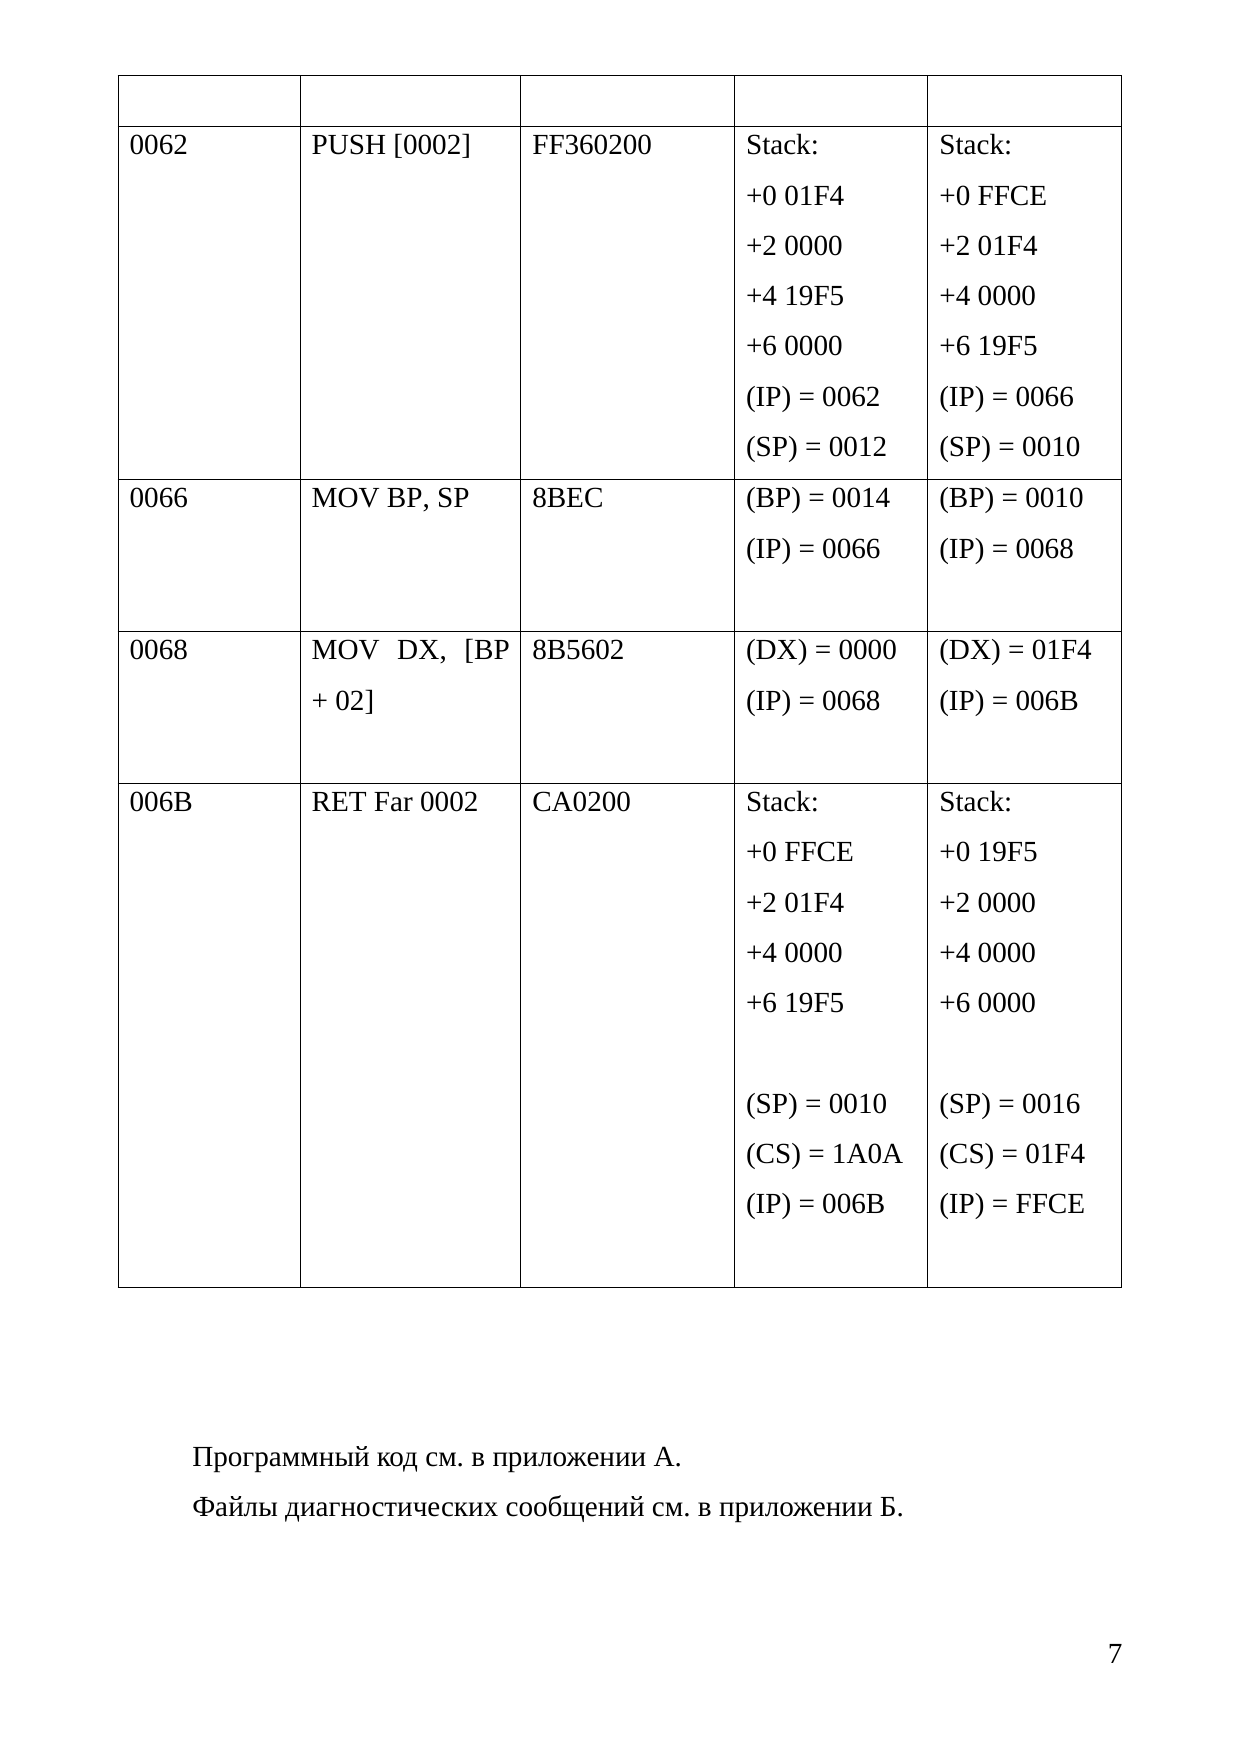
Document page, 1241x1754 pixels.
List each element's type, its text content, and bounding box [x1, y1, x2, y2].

table_cell [928, 76, 1121, 126]
table_cell Stack: +0 FFCE +2 01F4 +4 0000 +6 19F5 (SP) = 0010 (CS) = 1A0A (IP) = 006B [735, 784, 927, 1287]
text Программный код см. в приложении А. [118, 1439, 1122, 1473]
table_cell 8B5602 [521, 632, 734, 783]
table_cell (DX) = 0000 (IP) = 0068 [735, 632, 927, 783]
table_cell 006B [119, 784, 300, 1287]
table_cell CA0200 [521, 784, 734, 1287]
table_cell (BP) = 0014 (IP) = 0066 [735, 480, 927, 631]
table_cell Stack: +0 01F4 +2 0000 +4 19F5 +6 0000 (IP) = 0062 (SP) = 0012 [735, 127, 927, 479]
table_cell FF360200 [521, 127, 734, 479]
table_cell (BP) = 0010 (IP) = 0068 [928, 480, 1121, 631]
table_cell 8BEC [521, 480, 734, 631]
table_cell Stack: +0 FFCE +2 01F4 +4 0000 +6 19F5 (IP) = 0066 (SP) = 0010 [928, 127, 1121, 479]
table_cell 0062 [119, 127, 300, 479]
table_cell 0066 [119, 480, 300, 631]
table_cell RET Far 0002 [301, 784, 520, 1287]
table_cell [521, 76, 734, 126]
table_cell PUSH [0002] [301, 127, 520, 479]
table_cell 0068 [119, 632, 300, 783]
table_cell MOV BP, SP [301, 480, 520, 631]
table_cell (DX) = 01F4 (IP) = 006B [928, 632, 1121, 783]
text Файлы диагностических сообщений см. в приложении Б. [118, 1489, 1122, 1523]
table_cell [301, 76, 520, 126]
table_cell Stack: +0 19F5 +2 0000 +4 0000 +6 0000 (SP) = 0016 (CS) = 01F4 (IP) = FFCE [928, 784, 1121, 1287]
table_cell [735, 76, 927, 126]
table_cell MOV DX, [BP + 02] [301, 632, 520, 783]
table_cell [119, 76, 300, 126]
